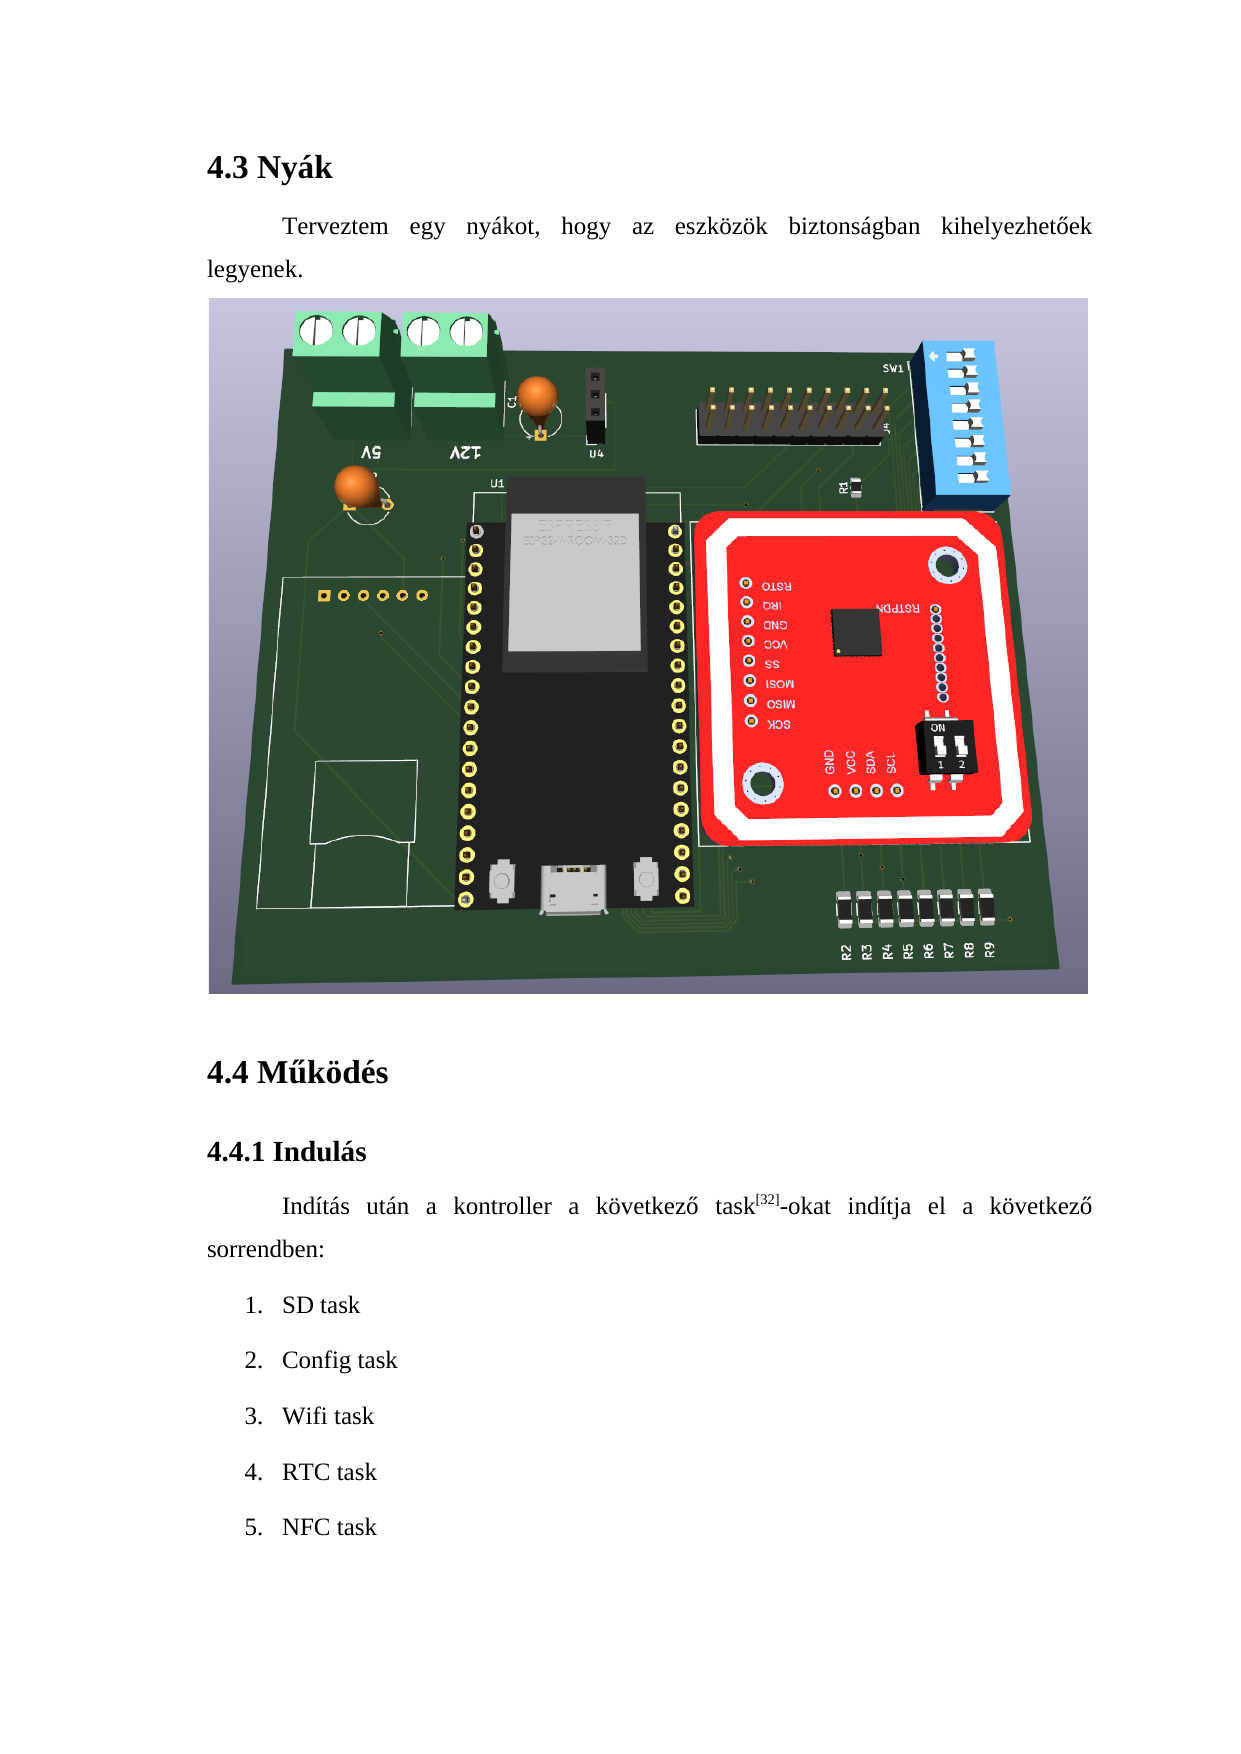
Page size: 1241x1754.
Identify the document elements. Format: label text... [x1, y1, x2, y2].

subtitle Működés [207, 323, 1092, 1090]
list Config task [244, 1345, 1092, 1374]
text Terveztem egy nyákot, hogy az eszközök biztonságban kihelyezhetőek legyenek. [207, 211, 1092, 283]
picture [208, 298, 1088, 994]
list Wifi task [244, 1401, 1092, 1430]
text Indítás után a kontroller a következő task[32]-okat indítja el a következő sorrendben: [207, 1191, 1092, 1263]
list RTC task [244, 1457, 1092, 1485]
list SD task [244, 1290, 1092, 1318]
list NFC task [244, 1512, 1092, 1541]
subtitle Indulás [207, 1134, 1092, 1168]
subtitle Nyák [207, 148, 1092, 186]
